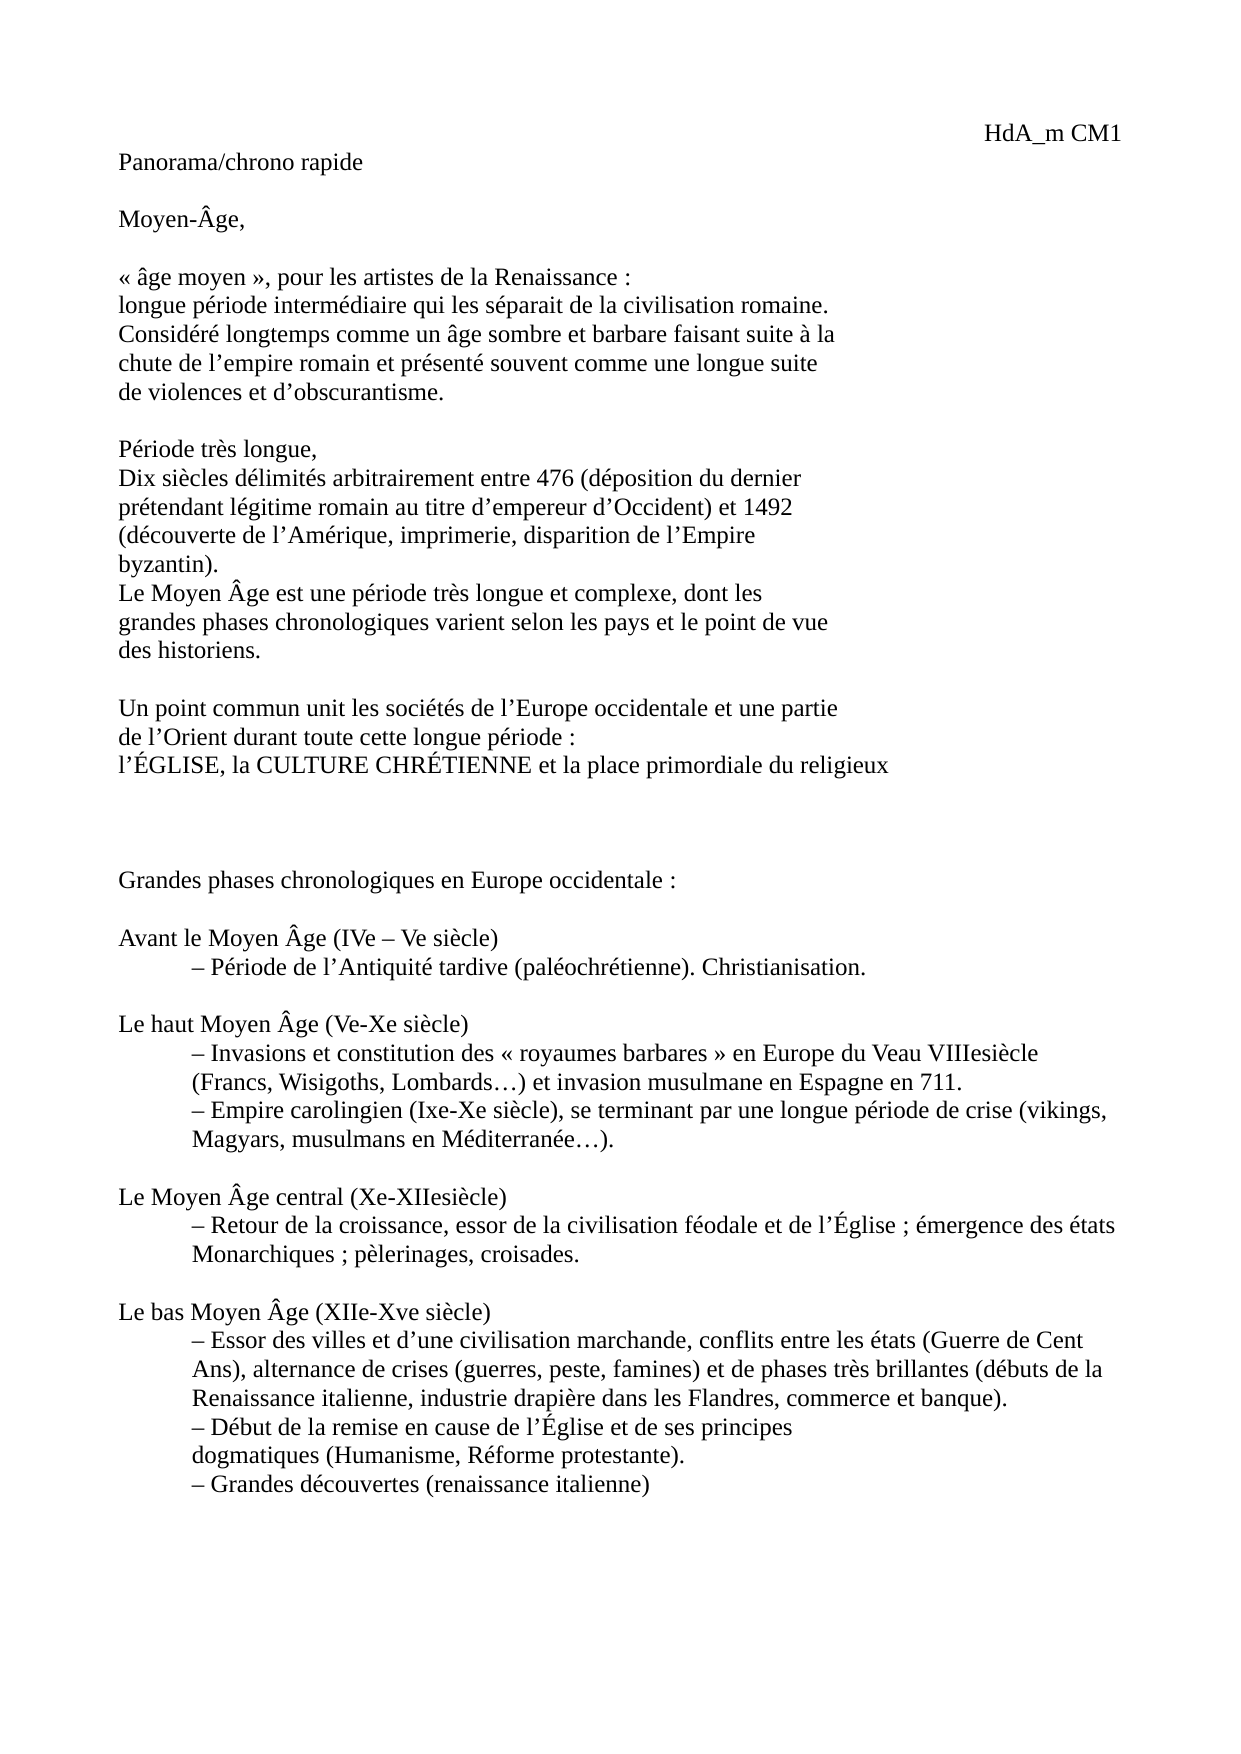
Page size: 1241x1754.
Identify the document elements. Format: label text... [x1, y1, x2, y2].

text prétendant légitime romain au titre d’empereur d’Occident) et 1492 [118, 492, 1122, 521]
text l’ÉGLISE, la CULTURE CHRÉTIENNE et la place primordiale du religieux [118, 751, 1122, 779]
text Le Moyen Âge est une période très longue et complexe, dont les [118, 578, 1122, 607]
text Période très longue, [118, 434, 1122, 463]
text Le bas Moyen Âge (XIIe-Xve siècle) [118, 1297, 1122, 1326]
text Le haut Moyen Âge (Ve-Xe siècle) [118, 1009, 1122, 1038]
text dogmatiques (Humanisme, Réforme protestante). [118, 1441, 1122, 1469]
text grandes phases chronologiques varient selon les pays et le point de vue [118, 607, 1122, 636]
text Le Moyen Âge central (Xe-XIIesiècle) [118, 1182, 1122, 1211]
text Un point commun unit les sociétés de l’Europe occidentale et une partie [118, 693, 1122, 722]
text Avant le Moyen Âge (IVe – Ve siècle) [118, 923, 1122, 952]
text – Grandes découvertes (renaissance italienne) [118, 1469, 1122, 1498]
text – Période de l’Antiquité tardive (paléochrétienne). Christianisation. [118, 952, 1122, 981]
text de violences et d’obscurantisme. [118, 377, 1122, 406]
text (découverte de l’Amérique, imprimerie, disparition de l’Empire [118, 521, 1122, 549]
text longue période intermédiaire qui les séparait de la civilisation romaine. [118, 291, 1122, 319]
text Panorama/chrono rapide [118, 147, 1122, 176]
text HdA_m CM1 [118, 118, 1122, 147]
text Considéré longtemps comme un âge sombre et barbare faisant suite à la [118, 319, 1122, 348]
text des historiens. [118, 636, 1122, 664]
text – Retour de la croissance, essor de la civilisation féodale et de l’Église ; émergence des états Monarchiques ; pèlerinages, croisades. [118, 1211, 1122, 1268]
text Grandes phases chronologiques en Europe occidentale : [118, 866, 1122, 894]
text Dix siècles délimités arbitrairement entre 476 (déposition du dernier [118, 463, 1122, 492]
text « âge moyen », pour les artistes de la Renaissance : [118, 262, 1122, 291]
text Moyen-Âge, [118, 204, 1122, 233]
text byzantin). [118, 549, 1122, 578]
text de l’Orient durant toute cette longue période : [118, 722, 1122, 751]
text – Essor des villes et d’une civilisation marchande, conflits entre les états (Guerre de Cent Ans), alternance de crises (guerres, peste, famines) et de phases très brillantes (débuts de la Renaissance italienne, industrie drapière dans les Flandres, commerce et banque). [118, 1326, 1122, 1412]
text – Invasions et constitution des « royaumes barbares » en Europe du Veau VIIIesiècle (Francs, Wisigoths, Lombards…) et invasion musulmane en Espagne en 711. [118, 1038, 1122, 1096]
text – Empire carolingien (Ixe-Xe siècle), se terminant par une longue période de crise (vikings, Magyars, musulmans en Méditerranée…). [118, 1096, 1122, 1153]
text chute de l’empire romain et présenté souvent comme une longue suite [118, 348, 1122, 377]
text – Début de la remise en cause de l’Église et de ses principes [118, 1412, 1122, 1441]
